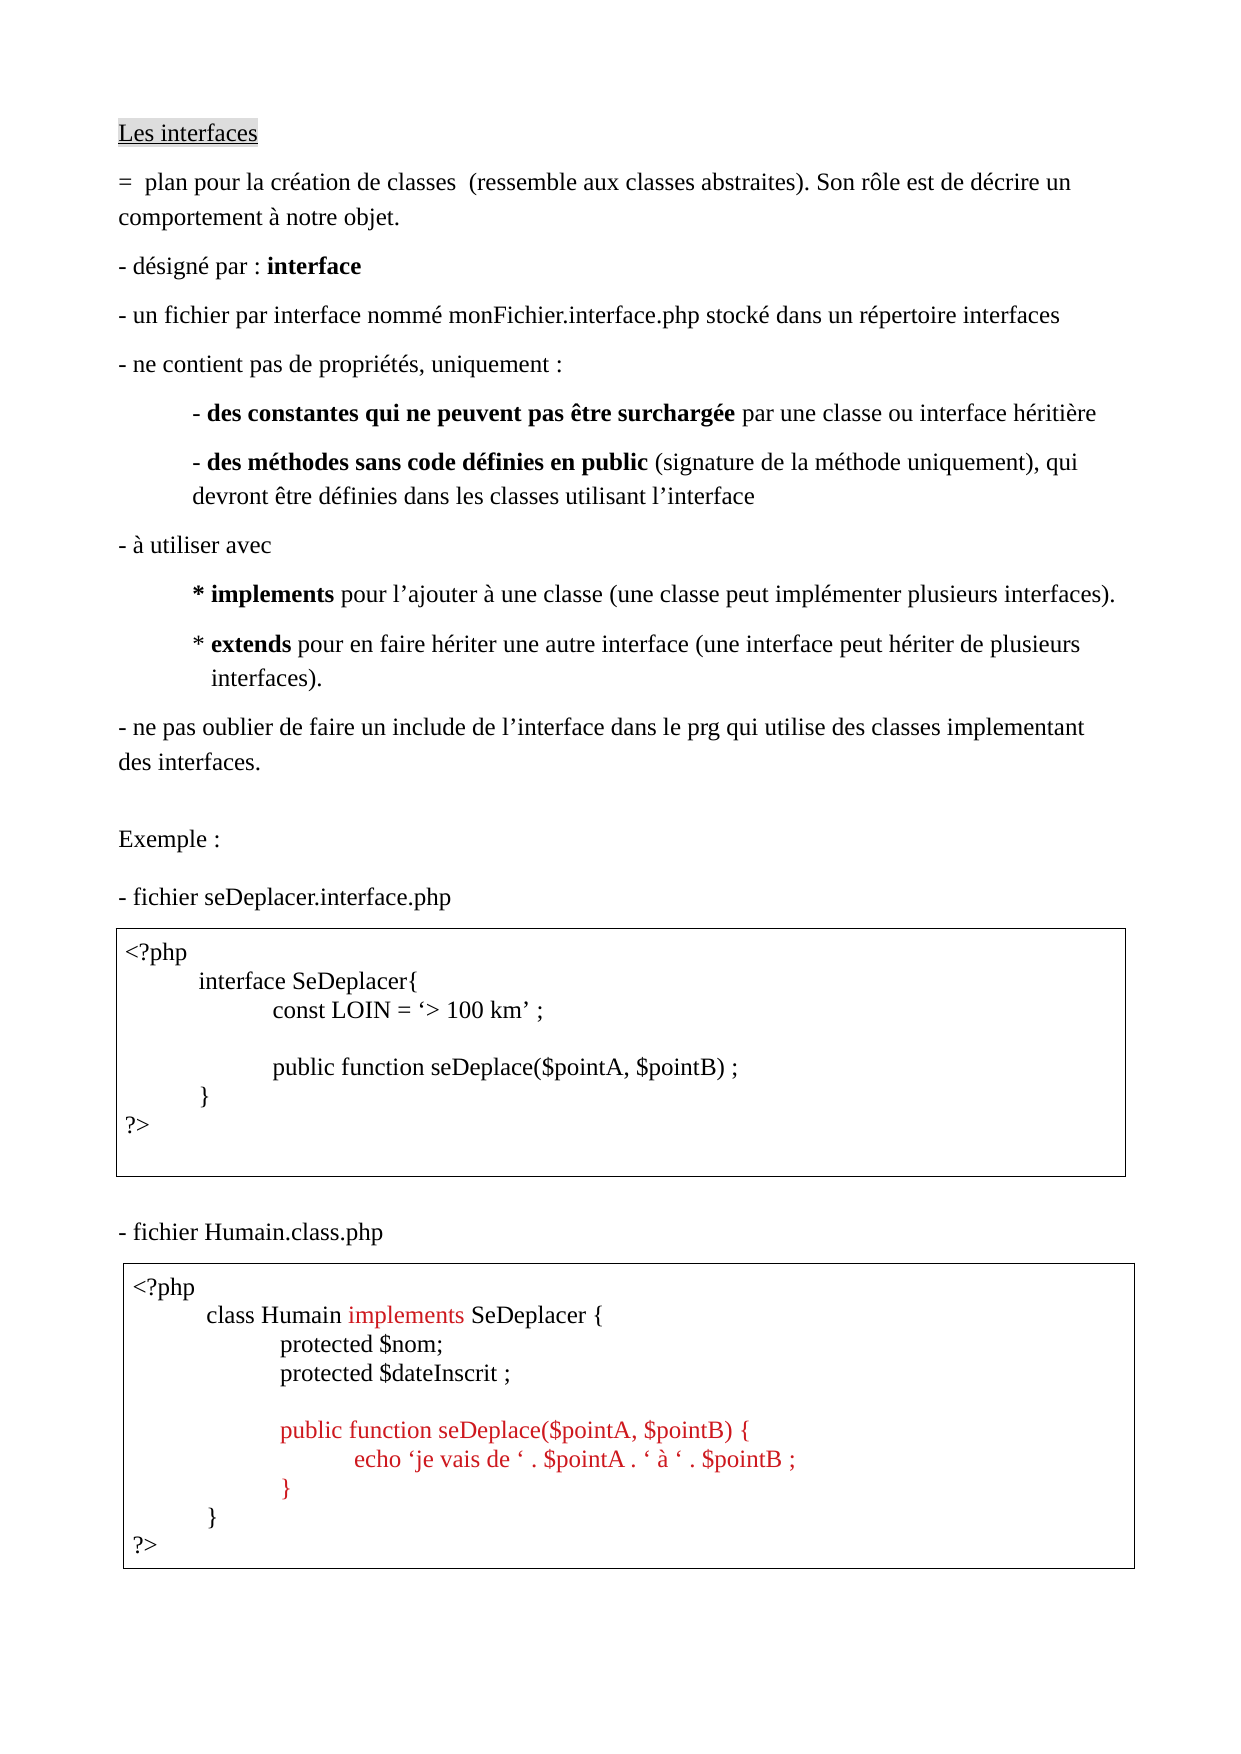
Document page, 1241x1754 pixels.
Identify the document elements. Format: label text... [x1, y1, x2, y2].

text = plan pour la création de classes (ressemble aux classes abstraites). Son rôle est de décrire un comportement à notre objet. [118, 167, 1122, 230]
text const LOIN = ‘> 100 km’ ; [124, 995, 1117, 1023]
text public function seDeplace($pointA, $pointB) ; [124, 1052, 1117, 1081]
text - ne contient pas de propriétés, uniquement : [118, 349, 1122, 378]
text Les interfaces [118, 118, 1122, 147]
text [117, 929, 1125, 1176]
text * extends pour en faire hériter une autre interface (une interface peut hériter de plusieurs interfaces). [118, 629, 1122, 692]
text - désigné par : interface [118, 251, 1122, 279]
text <?php [132, 1272, 1126, 1300]
text - ne pas oublier de faire un include de l’interface dans le prg qui utilise des classes implementant des interfaces. [118, 712, 1122, 775]
text interface SeDeplacer{ [124, 966, 1117, 995]
text } [132, 1502, 1126, 1530]
text - à utiliser avec [118, 531, 1122, 559]
text <?php [124, 937, 1117, 966]
text * implements pour l’ajouter à une classe (une classe peut implémenter plusieurs interfaces). [118, 579, 1122, 608]
text - un fichier par interface nommé monFichier.interface.php stocké dans un répertoire interfaces [118, 300, 1122, 328]
text ?> [124, 1110, 1117, 1138]
text protected $dateInscrit ; [132, 1358, 1126, 1387]
text public function seDeplace($pointA, $pointB) { [132, 1415, 1126, 1444]
text - fichier seDeplacer.interface.php [118, 882, 1122, 911]
text } [124, 1081, 1117, 1110]
text protected $nom; [132, 1329, 1126, 1358]
text class Humain implements SeDeplacer { [132, 1300, 1126, 1329]
text } [132, 1473, 1126, 1502]
text - fichier Humain.class.php [118, 1217, 1122, 1246]
text - des méthodes sans code définies en public (signature de la méthode uniquement), qui devront être définies dans les classes utilisant l’interface [118, 447, 1122, 510]
text Exemple : [118, 824, 1122, 853]
text ?> [132, 1530, 1126, 1559]
text - des constantes qui ne peuvent pas être surchargée par une classe ou interface héritière [118, 398, 1122, 427]
text echo ‘je vais de ‘ . $pointA . ‘ à ‘ . $pointB ; [132, 1444, 1126, 1473]
